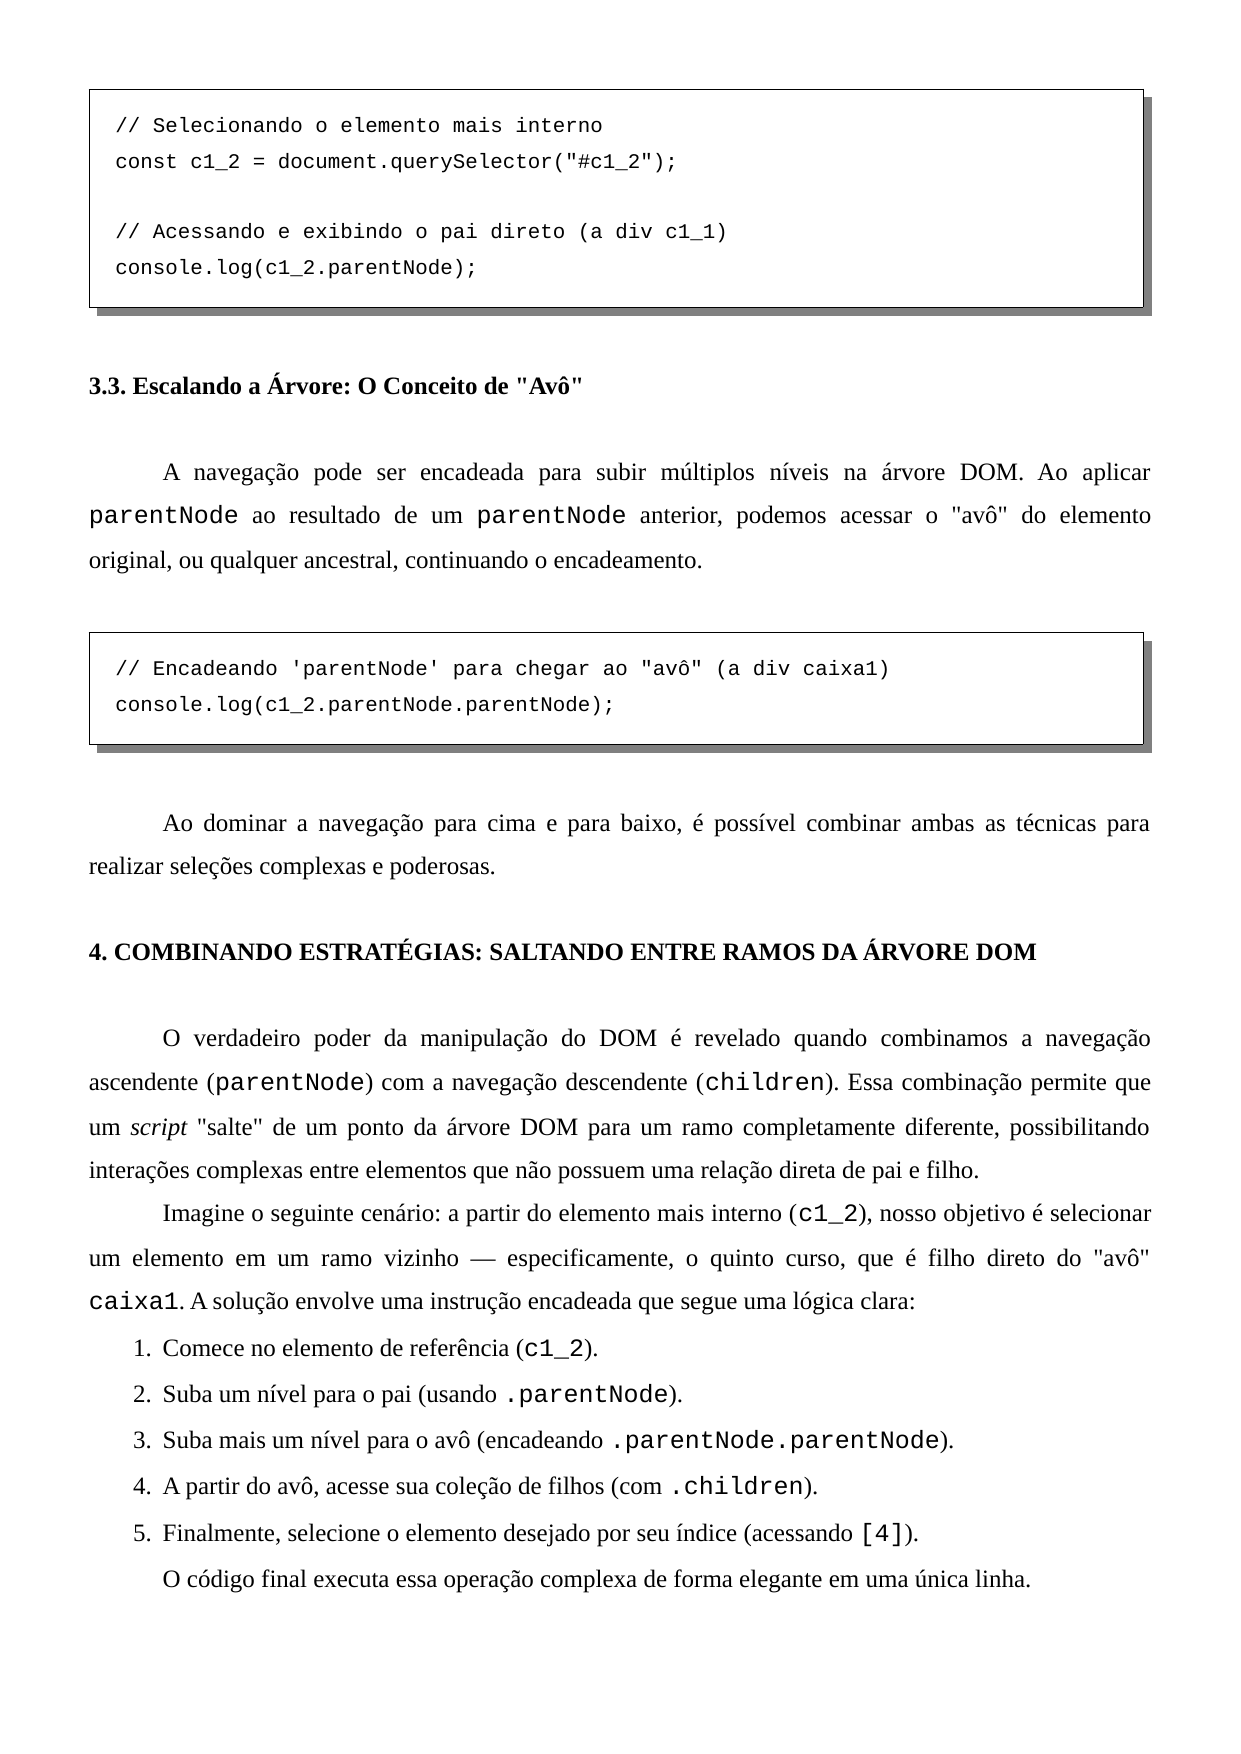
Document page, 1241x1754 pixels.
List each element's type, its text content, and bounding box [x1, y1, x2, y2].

text O verdadeiro poder da manipulação do DOM é revelado quando combinamos a navegação ascendente (parentNode) com a navegação descendente (children). Essa combinação permite que um script "salte" de um ponto da árvore DOM para um ramo completamente diferente, possibilitando interações complexas entre elementos que não possuem uma relação direta de pai e filho. [88, 1023, 1152, 1184]
text Imagine o seguinte cenário: a partir do elemento mais interno (c1_2), nosso objetivo é selecionar um elemento em um ramo vizinho — especificamente, o quinto curso, que é filho direto do "avô" caixa1. A solução envolve uma instrução encadeada que segue uma lógica clara: [88, 1198, 1152, 1317]
list Comece no elemento de referência (c1_2). [133, 1333, 1152, 1363]
text console.log(c1_2.parentNode.parentNode); [90, 667, 1143, 744]
text A navegação pode ser encadeada para subir múltiplos níveis na árvore DOM. Ao aplicar parentNode ao resultado de um parentNode anterior, podemos acessar o "avô" do elemento original, ou qualquer ancestral, continuando o encadeamento. [88, 457, 1152, 574]
text // Acessando e exibindo o pai direto (a div c1_1) [90, 195, 1143, 230]
text O código final executa essa operação complexa de forma elegante em uma única linha. [88, 1564, 1152, 1593]
subtitle Escalando a Árvore: O Conceito de "Avô" [88, 371, 1152, 400]
list Suba um nível para o pai (usando .parentNode). [133, 1379, 1152, 1410]
list Suba mais um nível para o avô (encadeando .parentNode.parentNode). [133, 1425, 1152, 1456]
list A partir do avô, acesse sua coleção de filhos (com .children). [133, 1471, 1152, 1502]
text const c1_2 = document.querySelector("#c1_2"); [90, 124, 1143, 174]
text // Encadeando 'parentNode' para chegar ao "avô" (a div caixa1) [90, 633, 1143, 667]
text console.log(c1_2.parentNode); [90, 230, 1143, 307]
text // Selecionando o elemento mais interno [90, 90, 1143, 124]
subtitle Combinando Estratégias: Saltando Entre Ramos da Árvore DOM [88, 937, 1152, 966]
text Ao dominar a navegação para cima e para baixo, é possível combinar ambas as técnicas para realizar seleções complexas e poderosas. [88, 808, 1152, 880]
list Finalmente, selecione o elemento desejado por seu índice (acessando [4]). [133, 1518, 1152, 1548]
